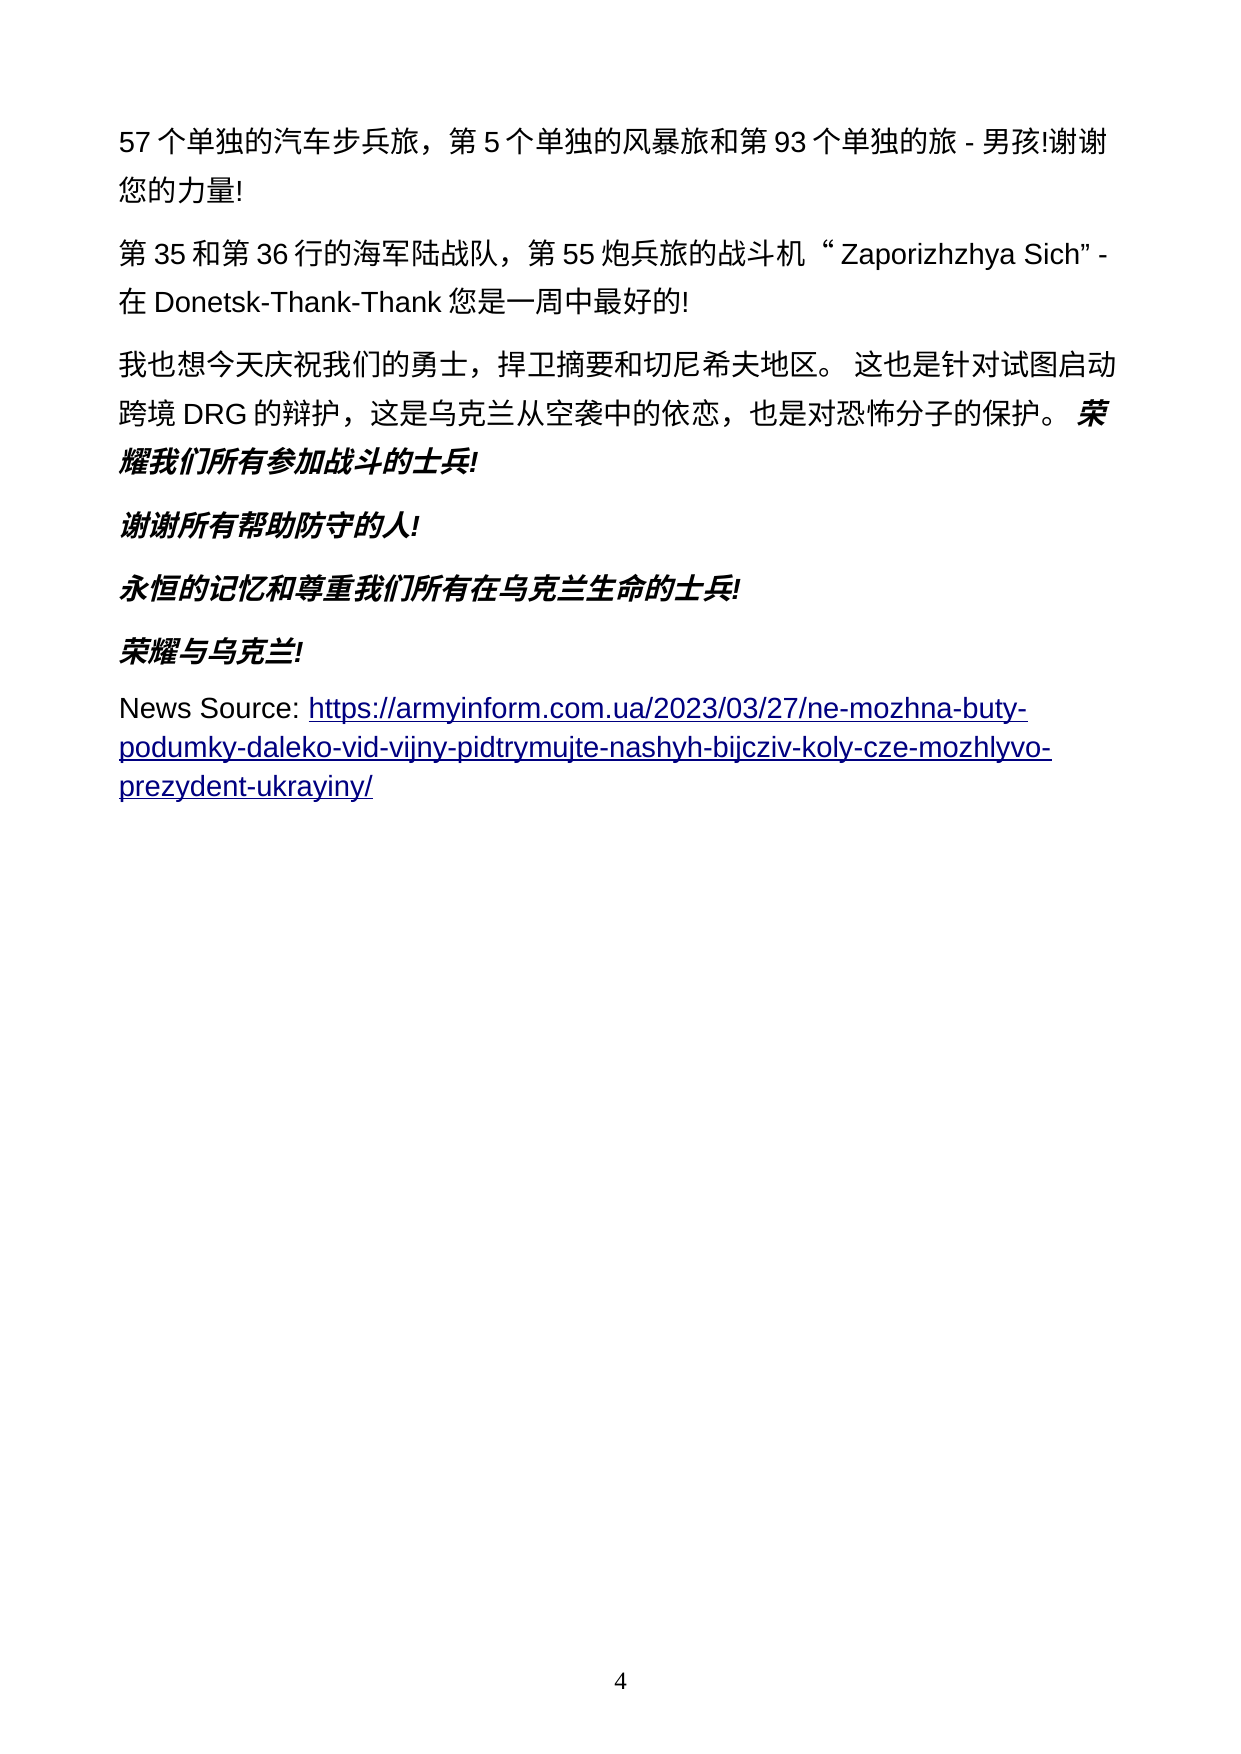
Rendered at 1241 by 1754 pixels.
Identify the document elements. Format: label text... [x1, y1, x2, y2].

text 我也想今天庆祝我们的勇士，捍卫摘要和切尼希夫地区。 这也是针对试图启动跨境DRG的辩护，这是乌克兰从空袭中的依恋，也是对恐怖分子的保护。 荣耀我们所有参加战斗的士兵! [118, 342, 1122, 481]
text News Source: https://armyinform.com.ua/2023/03/27/ne-mozhna-buty-podumky-daleko-vid-vijny-pidtrymujte-nashyh-bijcziv-koly-cze-mozhlyvo-prezydent-ukrayiny/ [118, 691, 1122, 802]
text 57个单独的汽车步兵旅，第5个单独的风暴旅和第93个单独的旅 - 男孩!谢谢您的力量! [118, 118, 1122, 209]
text 谢谢所有帮助防守的人! [118, 502, 1122, 544]
text 荣耀与乌克兰! [118, 628, 1122, 671]
text 永恒的记忆和尊重我们所有在乌克兰生命的士兵! [118, 565, 1122, 607]
text 第35和第36行的海军陆战队，第55炮兵旅的战斗机“ Zaporizhzhya Sich” - 在Donetsk-Thank-Thank您是一周中最好的! [118, 230, 1122, 321]
